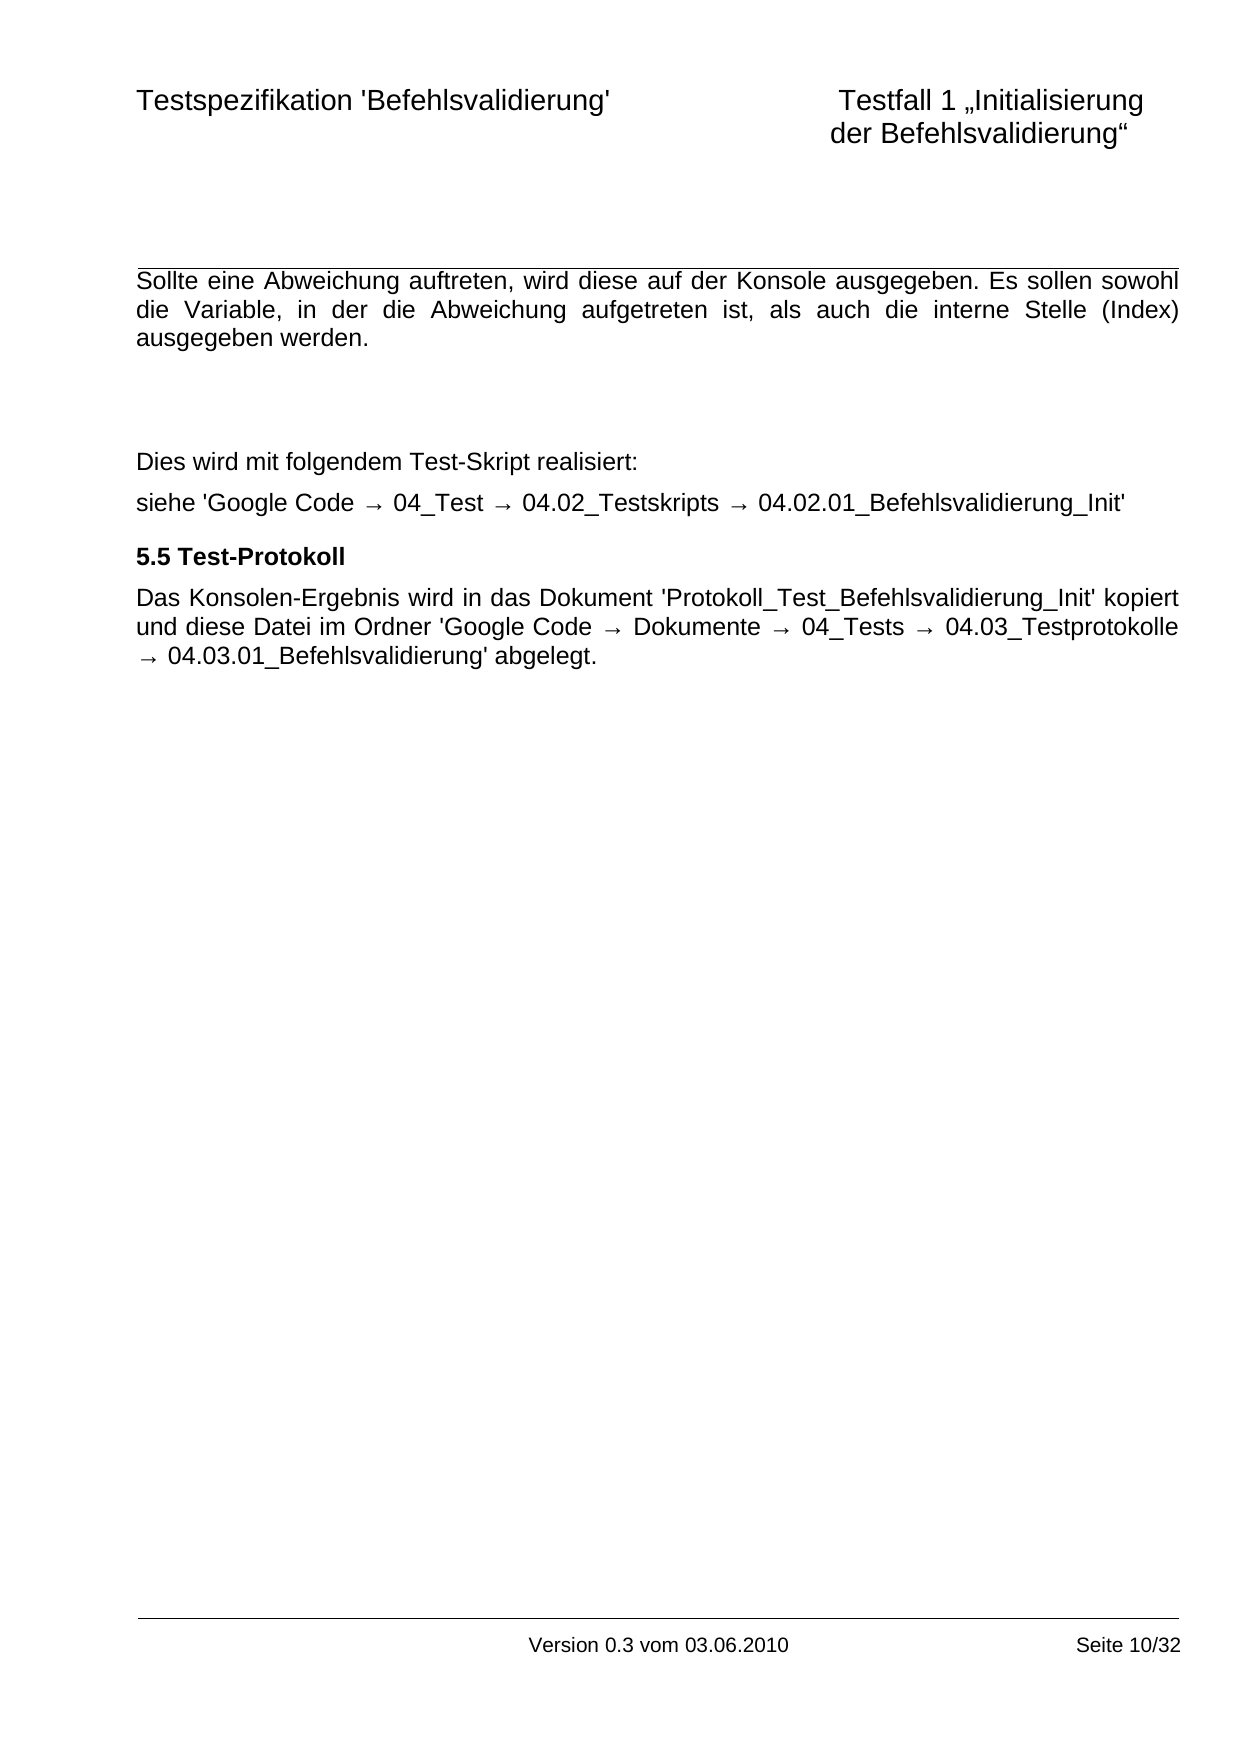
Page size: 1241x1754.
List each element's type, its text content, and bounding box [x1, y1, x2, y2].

text Sollte eine Abweichung auftreten, wird diese auf der Konsole ausgegeben. Es sollen sowohl die Variable, in der die Abweichung aufgetreten ist, als auch die interne Stelle (Index) ausgegeben werden. [136, 289, 1181, 352]
text Das Konsolen-Ergebnis wird in das Dokument 'Protokoll_Test_Befehlsvalidierung_Init' kopiert und diese Datei im Ordner 'Google Code → Dokumente → 04_Tests → 04.03_Testprotokolle → 04.03.01_Befehlsvalidierung' abgelegt. [136, 583, 1181, 669]
subtitle Test-Protokoll [136, 542, 1181, 571]
text Dies wird mit folgendem Test-Skript realisiert: [136, 447, 1181, 476]
text siehe 'Google Code → 04_Test → 04.02_Testskripts → 04.02.01_Befehlsvalidierung_Init' [136, 488, 1181, 517]
